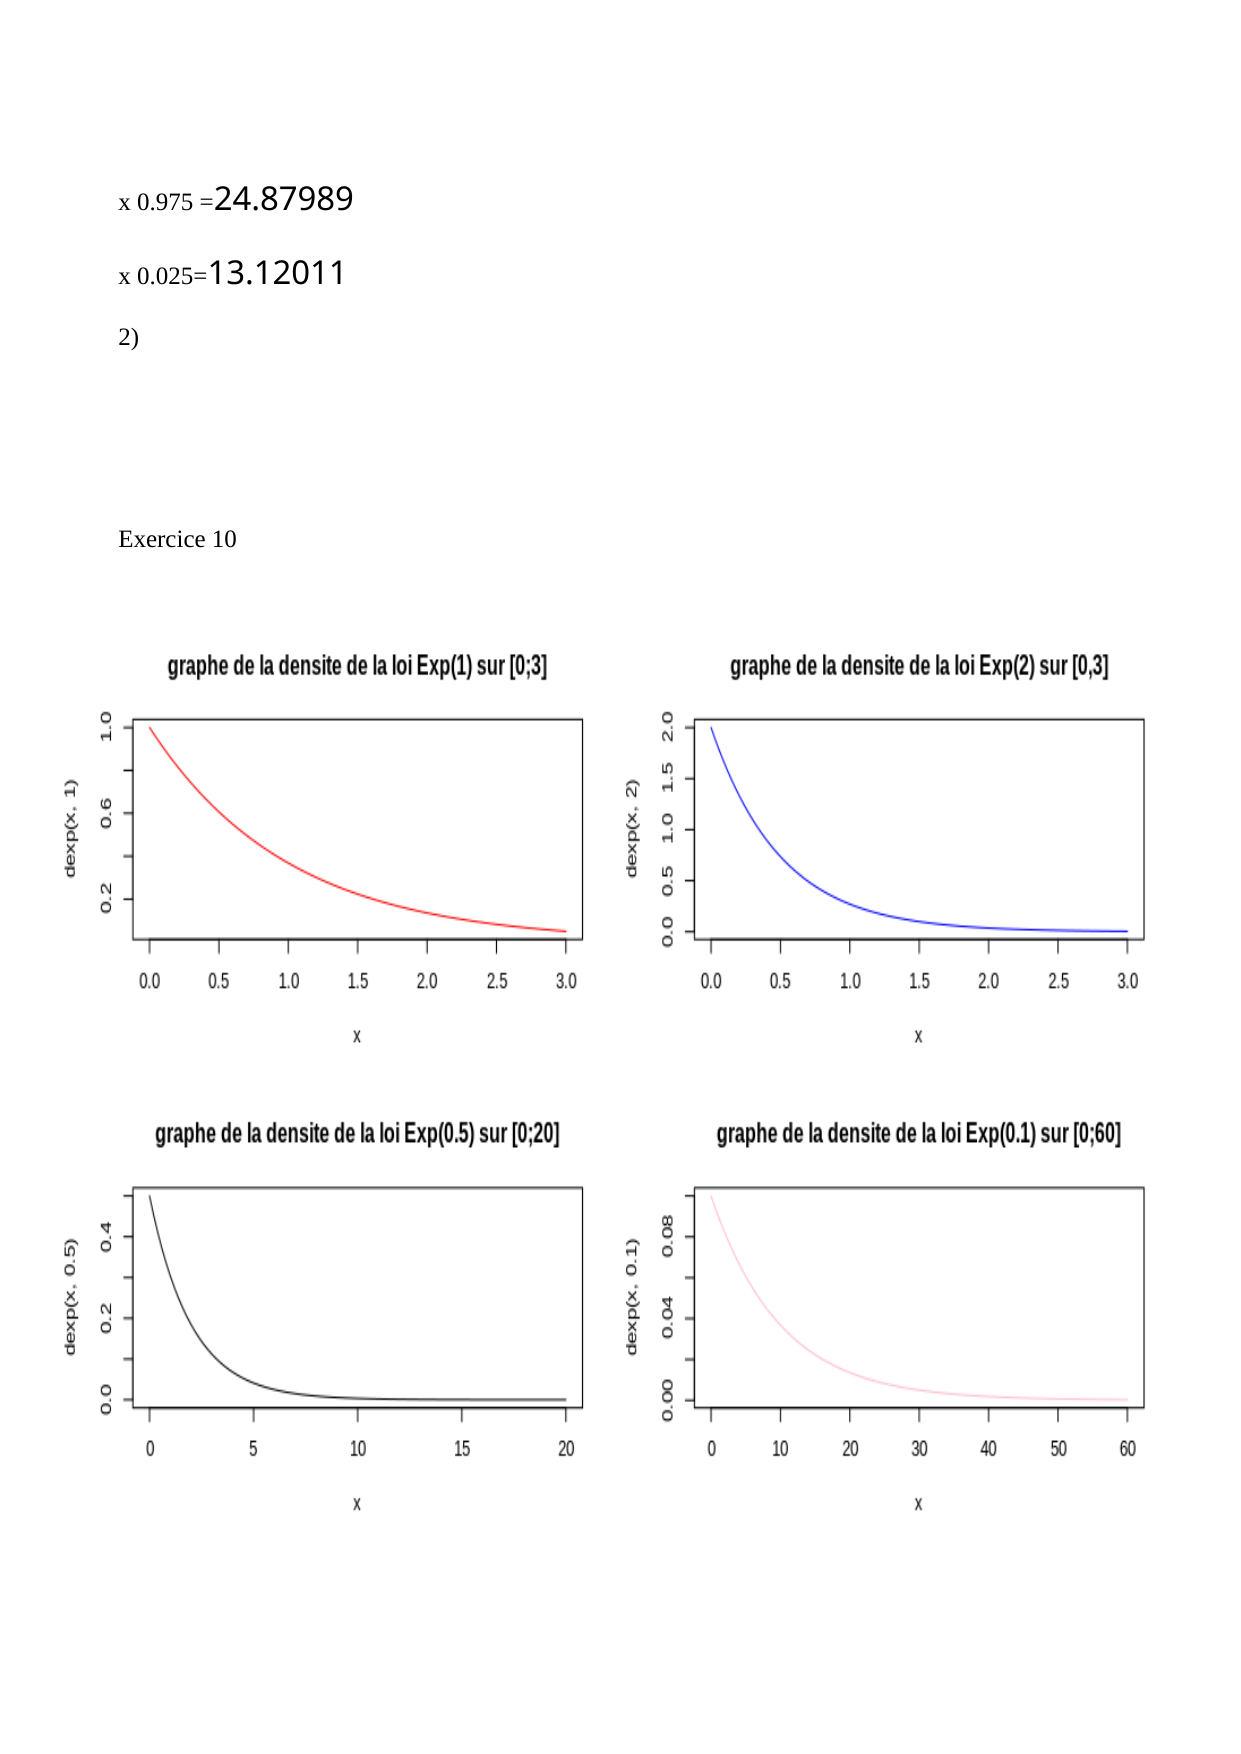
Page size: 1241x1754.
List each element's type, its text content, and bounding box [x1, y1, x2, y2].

text x 0.025=13.12011 [118, 249, 1122, 294]
text Exercice 10 [118, 524, 1122, 552]
text 2) [118, 322, 1122, 351]
picture [59, 610, 1182, 1546]
text x 0.975 =24.87989 [118, 176, 1122, 220]
